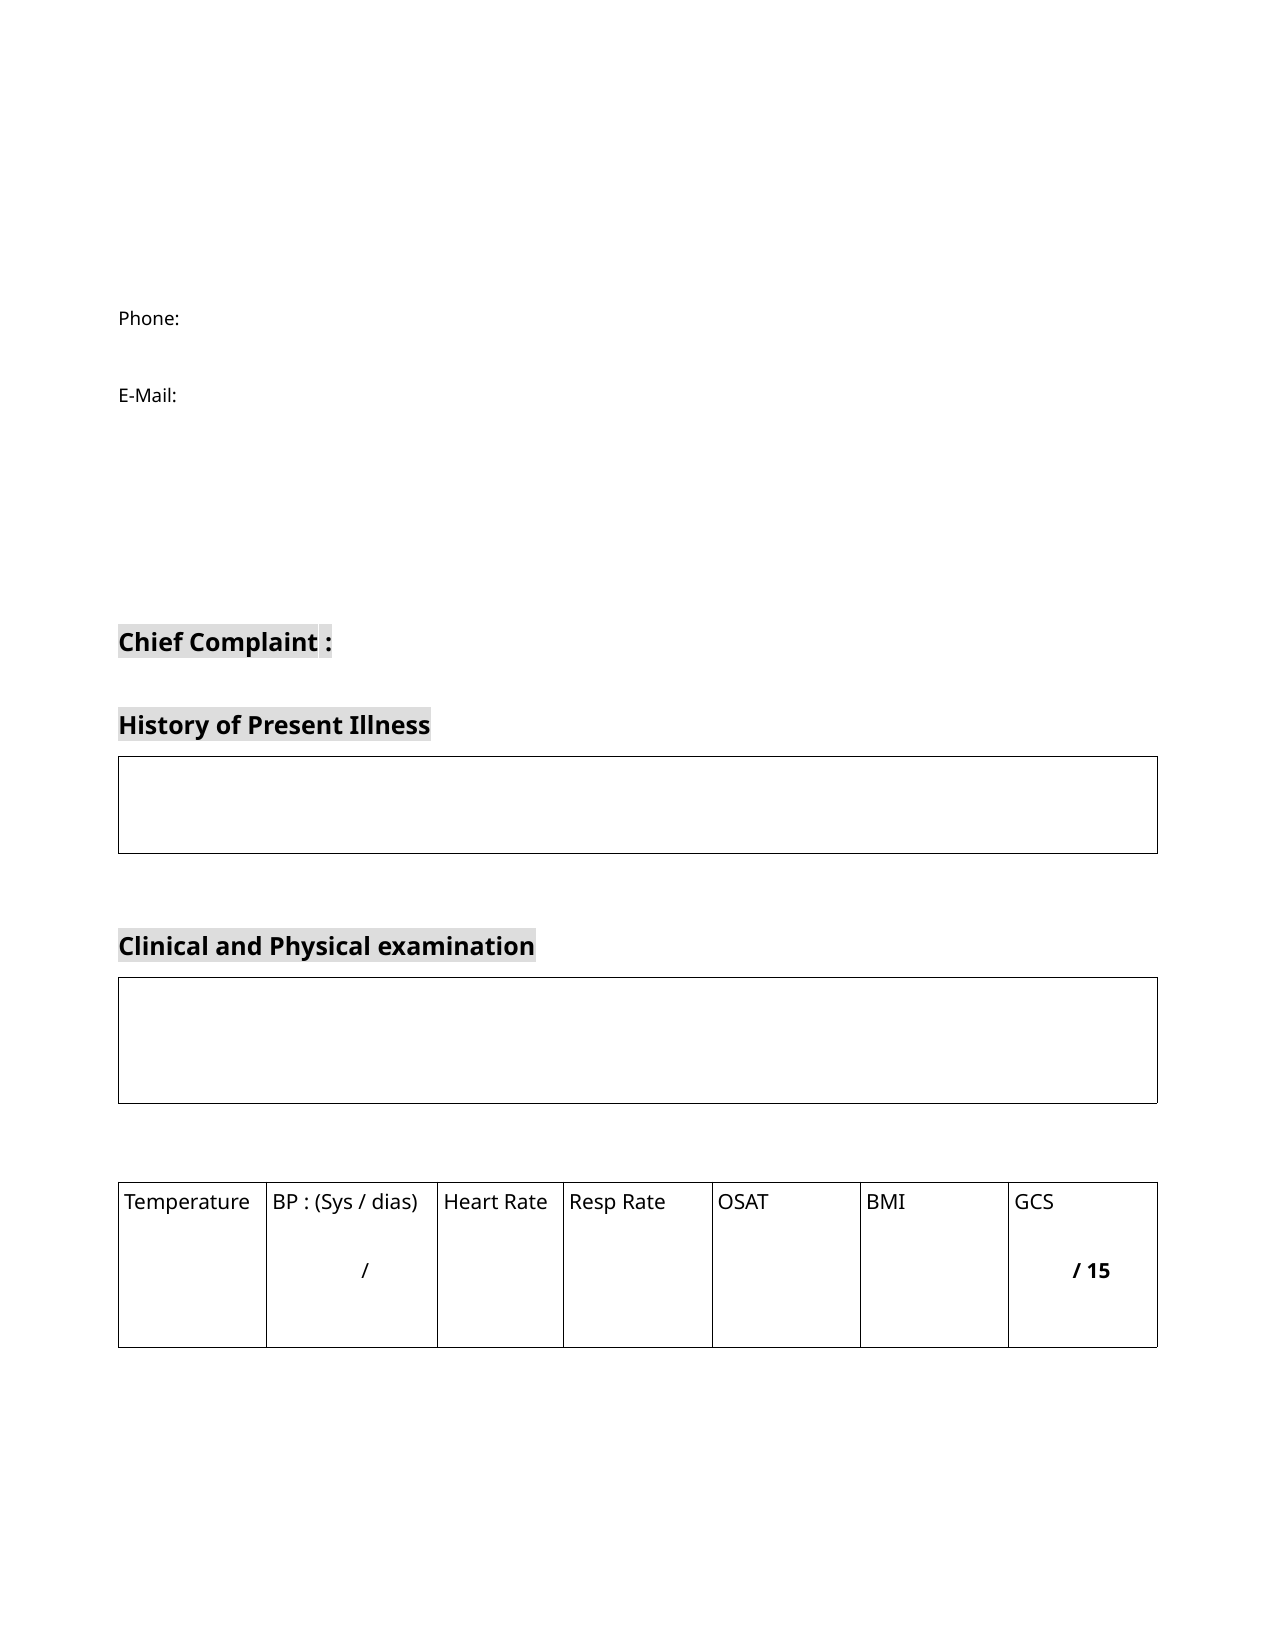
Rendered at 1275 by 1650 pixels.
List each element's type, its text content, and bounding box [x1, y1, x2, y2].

subtitle Clinical and Physical examination [118, 919, 1157, 965]
table_cell <evaluation.respiratory_rate> [564, 1222, 712, 1347]
table_cell <evaluation.systolic> / <evaluation.diastolic> [267, 1222, 437, 1347]
table_cell <evaluation.bmi> [861, 1222, 1008, 1347]
table_cell <evaluation.bpm> [438, 1222, 563, 1347]
table_header GCS [1009, 1183, 1157, 1222]
table_header Heart Rate [438, 1183, 563, 1222]
table_cell <evaluation.osat> [713, 1222, 860, 1347]
table_header Resp Rate [564, 1183, 712, 1222]
table_header OSAT [713, 1183, 860, 1222]
table_cell <evaluation.loc> / 15 [1009, 1222, 1157, 1347]
table_header Temperature [119, 1183, 266, 1222]
table_header <for each="line in unicode(evaluation.evaluation_summary).split('\n')"> <line> </for> [119, 978, 1157, 1102]
table_cell <evaluation.temperature> [119, 1222, 266, 1347]
subtitle Chief Complaint : <evaluation.chief_complaint or ""> [118, 616, 1157, 661]
subtitle History of Present Illness [118, 698, 1157, 744]
table_header BP : (Sys / dias) [267, 1183, 437, 1222]
table_header <for each="line in unicode(evaluation.present_illness).split('\n')"> <line> </for> [119, 757, 1157, 853]
table_header BMI [861, 1183, 1008, 1222]
